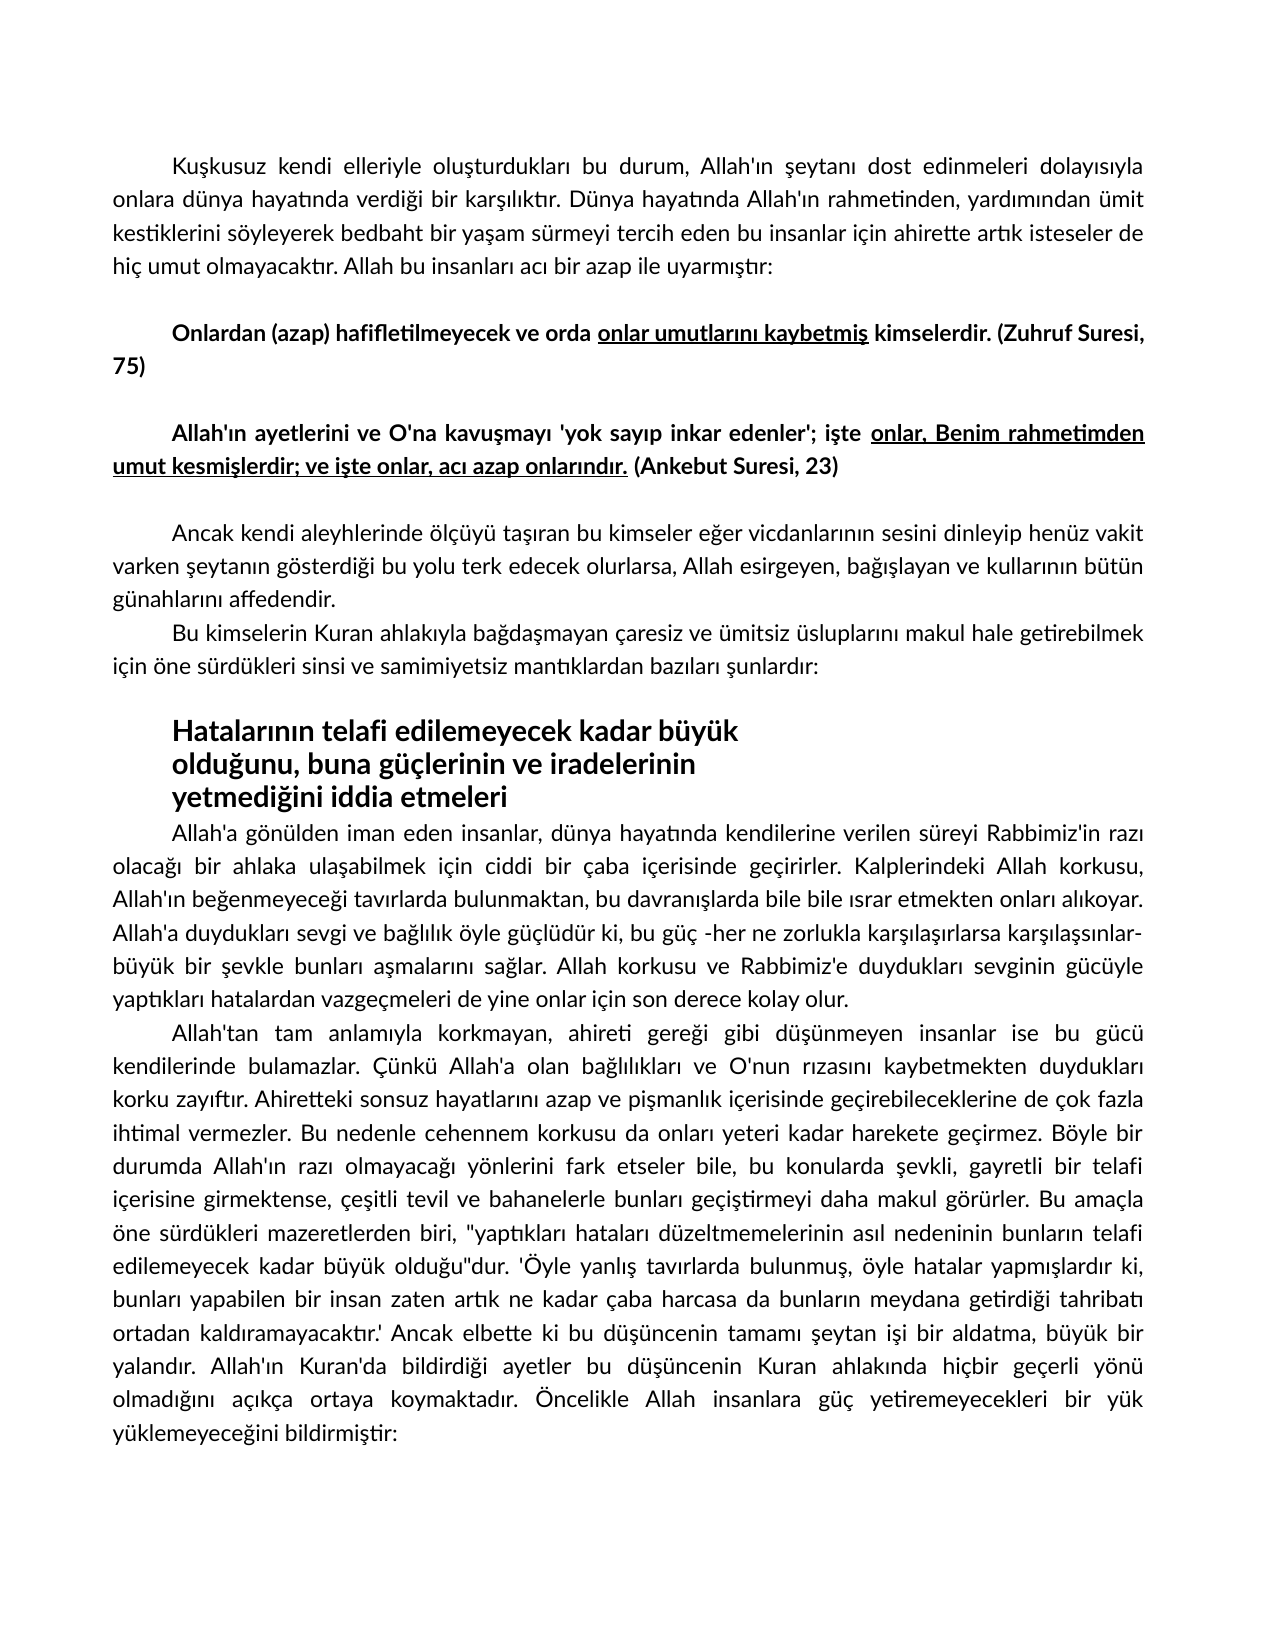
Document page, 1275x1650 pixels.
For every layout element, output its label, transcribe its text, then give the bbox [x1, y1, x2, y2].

text Onlardan (azap) hafifletilmeyecek ve orda onlar umutlarını kaybetmiş kimselerdir. (Zuhruf Suresi, 75) [112, 314, 1145, 381]
text Hatalarının telafi edilemeyecek kadar büyük [112, 714, 1145, 748]
text Ancak kendi aleyhlerinde ölçüyü taşıran bu kimseler eğer vicdanlarının sesini dinleyip henüz vakit varken şeytanın gösterdiği bu yolu terk edecek olurlarsa, Allah esirgeyen, bağışlayan ve kullarının bütün günahlarını affedendir. [112, 514, 1145, 614]
text Allah'tan tam anlamıyla korkmayan, ahireti gereği gibi düşünmeyen insanlar ise bu gücü kendilerinde bulamazlar. Çünkü Allah'a olan bağlılıkları ve O'nun rızasını kaybetmekten duydukları korku zayıftır. Ahiretteki sonsuz hayatlarını azap ve pişmanlık içerisinde geçirebileceklerine de çok fazla ihtimal vermezler. Bu nedenle cehennem korkusu da onları yeteri kadar harekete geçirmez. Böyle bir durumda Allah'ın razı olmayacağı yönlerini fark etseler bile, bu konularda şevkli, gayretli bir telafi içerisine girmektense, çeşitli tevil ve bahanelerle bunları geçiştirmeyi daha makul görürler. Bu amaçla öne sürdükleri mazeretlerden biri, "yaptıkları hataları düzeltmemelerinin asıl nedeninin bunların telafi edilemeyecek kadar büyük olduğu"dur. 'Öyle yanlış tavırlarda bulunmuş, öyle hatalar yapmışlardır ki, bunları yapabilen bir insan zaten artık ne kadar çaba harcasa da bunların meydana getirdiği tahribatı ortadan kaldıramayacaktır.' Ancak elbette ki bu düşüncenin tamamı şeytan işi bir aldatma, büyük bir yalandır. Allah'ın Kuran'da bildirdiği ayetler bu düşüncenin Kuran ahlakında hiçbir geçerli yönü olmadığını açıkça ortaya koymaktadır. Öncelikle Allah insanlara güç yetiremeyecekleri bir yük yüklemeyeceğini bildirmiştir: [112, 1014, 1145, 1448]
text Kuşkusuz kendi elleriyle oluşturdukları bu durum, Allah'ın şeytanı dost edinmeleri dolayısıyla onlara dünya hayatında verdiği bir karşılıktır. Dünya hayatında Allah'ın rahmetinden, yardımından ümit kestiklerini söyleyerek bedbaht bir yaşam sürmeyi tercih eden bu insanlar için ahirette artık isteseler de hiç umut olmayacaktır. Allah bu insanları acı bir azap ile uyarmıştır: [112, 148, 1145, 281]
text Bu kimselerin Kuran ahlakıyla bağdaşmayan çaresiz ve ümitsiz üsluplarını makul hale getirebilmek için öne sürdükleri sinsi ve samimiyetsiz mantıklardan bazıları şunlardır: [112, 614, 1145, 681]
text Allah'a gönülden iman eden insanlar, dünya hayatında kendilerine verilen süreyi Rabbimiz'in razı olacağı bir ahlaka ulaşabilmek için ciddi bir çaba içerisinde geçirirler. Kalplerindeki Allah korkusu, Allah'ın beğenmeyeceği tavırlarda bulunmaktan, bu davranışlarda bile bile ısrar etmekten onları alıkoyar. Allah'a duydukları sevgi ve bağlılık öyle güçlüdür ki, bu güç -her ne zorlukla karşılaşırlarsa karşılaşsınlar- büyük bir şevkle bunları aşmalarını sağlar. Allah korkusu ve Rabbimiz'e duydukları sevginin gücüyle yaptıkları hatalardan vazgeçmeleri de yine onlar için son derece kolay olur. [112, 814, 1145, 1014]
text yetmediğini iddia etmeleri [112, 781, 1145, 814]
text olduğunu, buna güçlerinin ve iradelerinin [112, 748, 1145, 781]
text Allah'ın ayetlerini ve O'na kavuşmayı 'yok sayıp inkar edenler'; işte onlar, Benim rahmetimden umut kesmişlerdir; ve işte onlar, acı azap onlarındır. (Ankebut Suresi, 23) [112, 414, 1145, 481]
